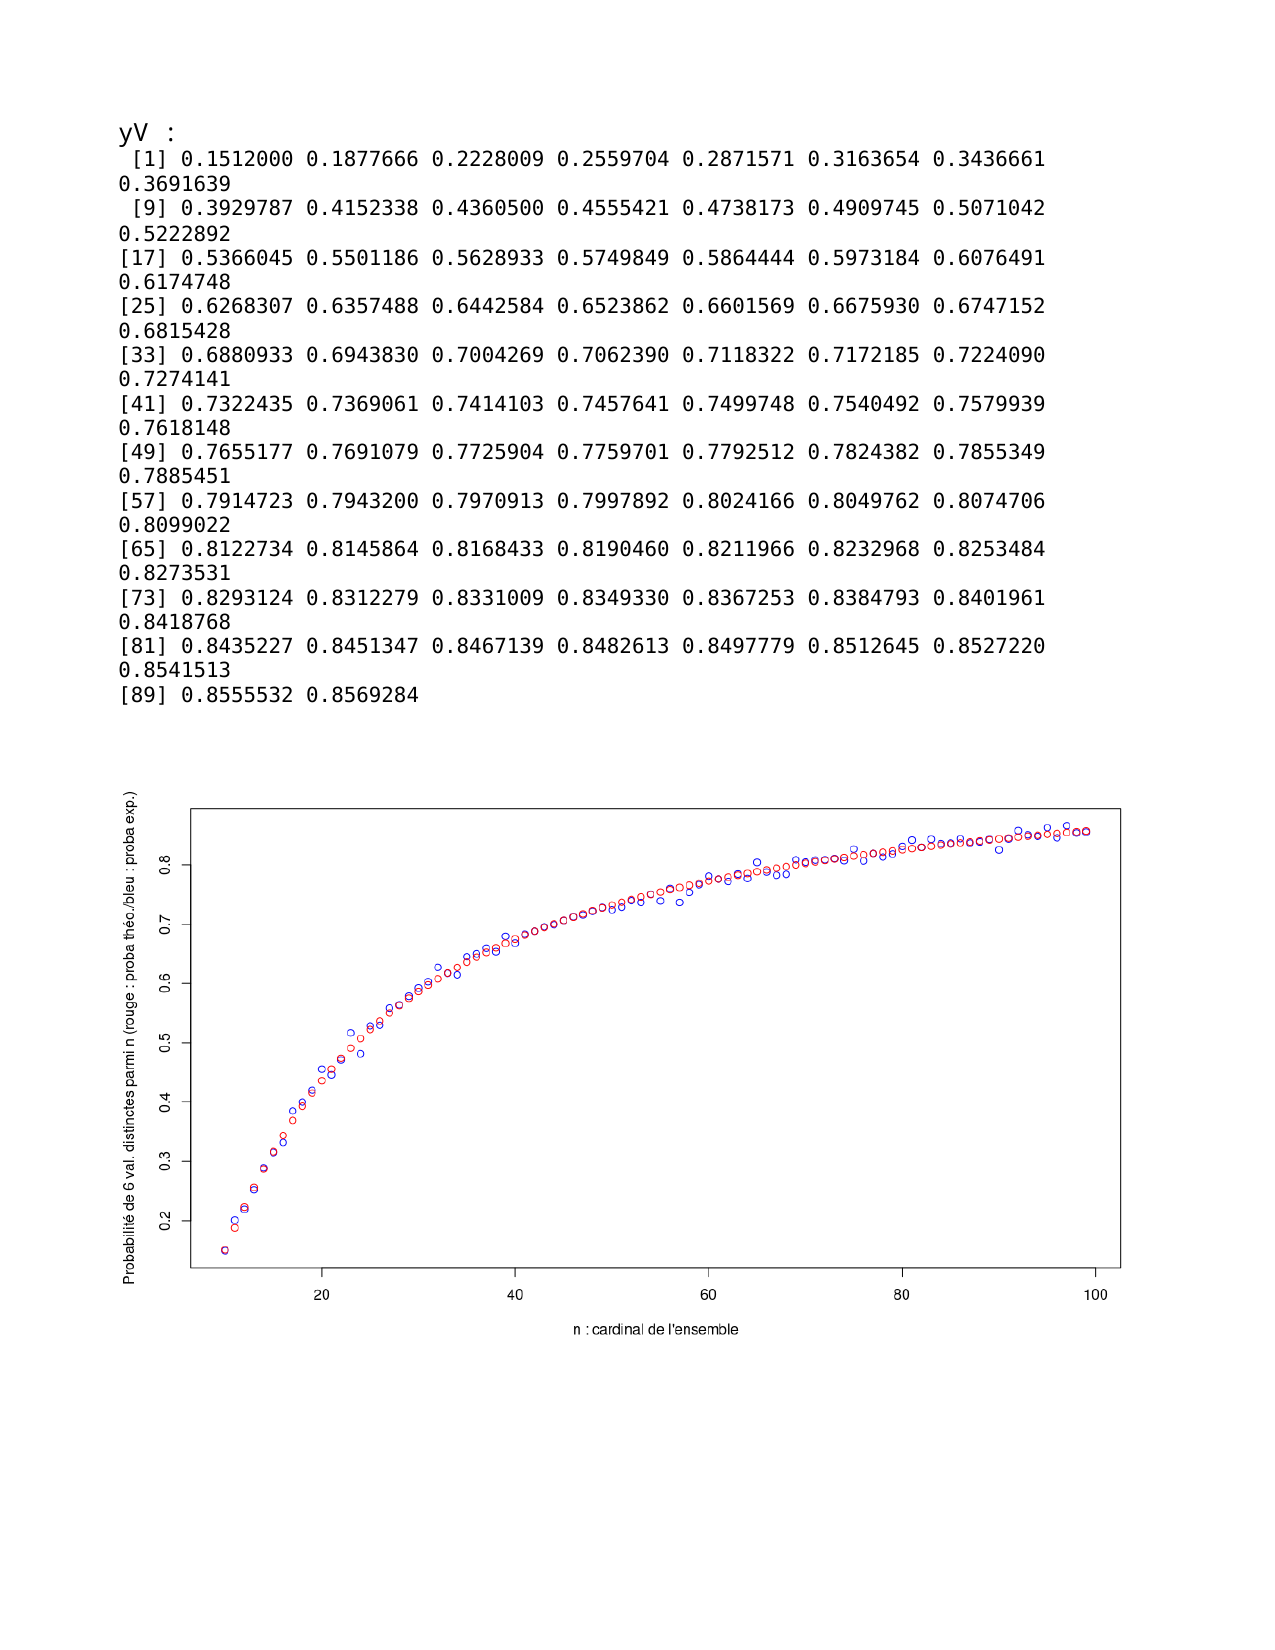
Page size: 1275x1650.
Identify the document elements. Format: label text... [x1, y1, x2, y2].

text [25] 0.6268307 0.6357488 0.6442584 0.6523862 0.6601569 0.6675930 0.6747152 0.6815428 [118, 294, 1157, 343]
text [17] 0.5366045 0.5501186 0.5628933 0.5749849 0.5864444 0.5973184 0.6076491 0.6174748 [118, 246, 1157, 294]
text [57] 0.7914723 0.7943200 0.7970913 0.7997892 0.8024166 0.8049762 0.8074706 0.8099022 [118, 489, 1157, 537]
text yV : [118, 118, 1157, 147]
text [65] 0.8122734 0.8145864 0.8168433 0.8190460 0.8211966 0.8232968 0.8253484 0.8273531 [118, 537, 1157, 586]
text [89] 0.8555532 0.8569284 [118, 683, 1157, 707]
text [1] 0.1512000 0.1877666 0.2228009 0.2559704 0.2871571 0.3163654 0.3436661 0.3691639 [118, 147, 1157, 196]
text [73] 0.8293124 0.8312279 0.8331009 0.8349330 0.8367253 0.8384793 0.8401961 0.8418768 [118, 586, 1157, 634]
text [9] 0.3929787 0.4152338 0.4360500 0.4555421 0.4738173 0.4909745 0.5071042 0.5222892 [118, 196, 1157, 246]
text [33] 0.6880933 0.6943830 0.7004269 0.7062390 0.7118322 0.7172185 0.7224090 0.7274141 [118, 343, 1157, 392]
text [41] 0.7322435 0.7369061 0.7414103 0.7457641 0.7499748 0.7540492 0.7579939 0.7618148 [118, 392, 1157, 440]
text [81] 0.8435227 0.8451347 0.8467139 0.8482613 0.8497779 0.8512645 0.8527220 0.8541513 [118, 634, 1157, 683]
picture [118, 736, 1157, 1357]
text [49] 0.7655177 0.7691079 0.7725904 0.7759701 0.7792512 0.7824382 0.7855349 0.7885451 [118, 440, 1157, 489]
